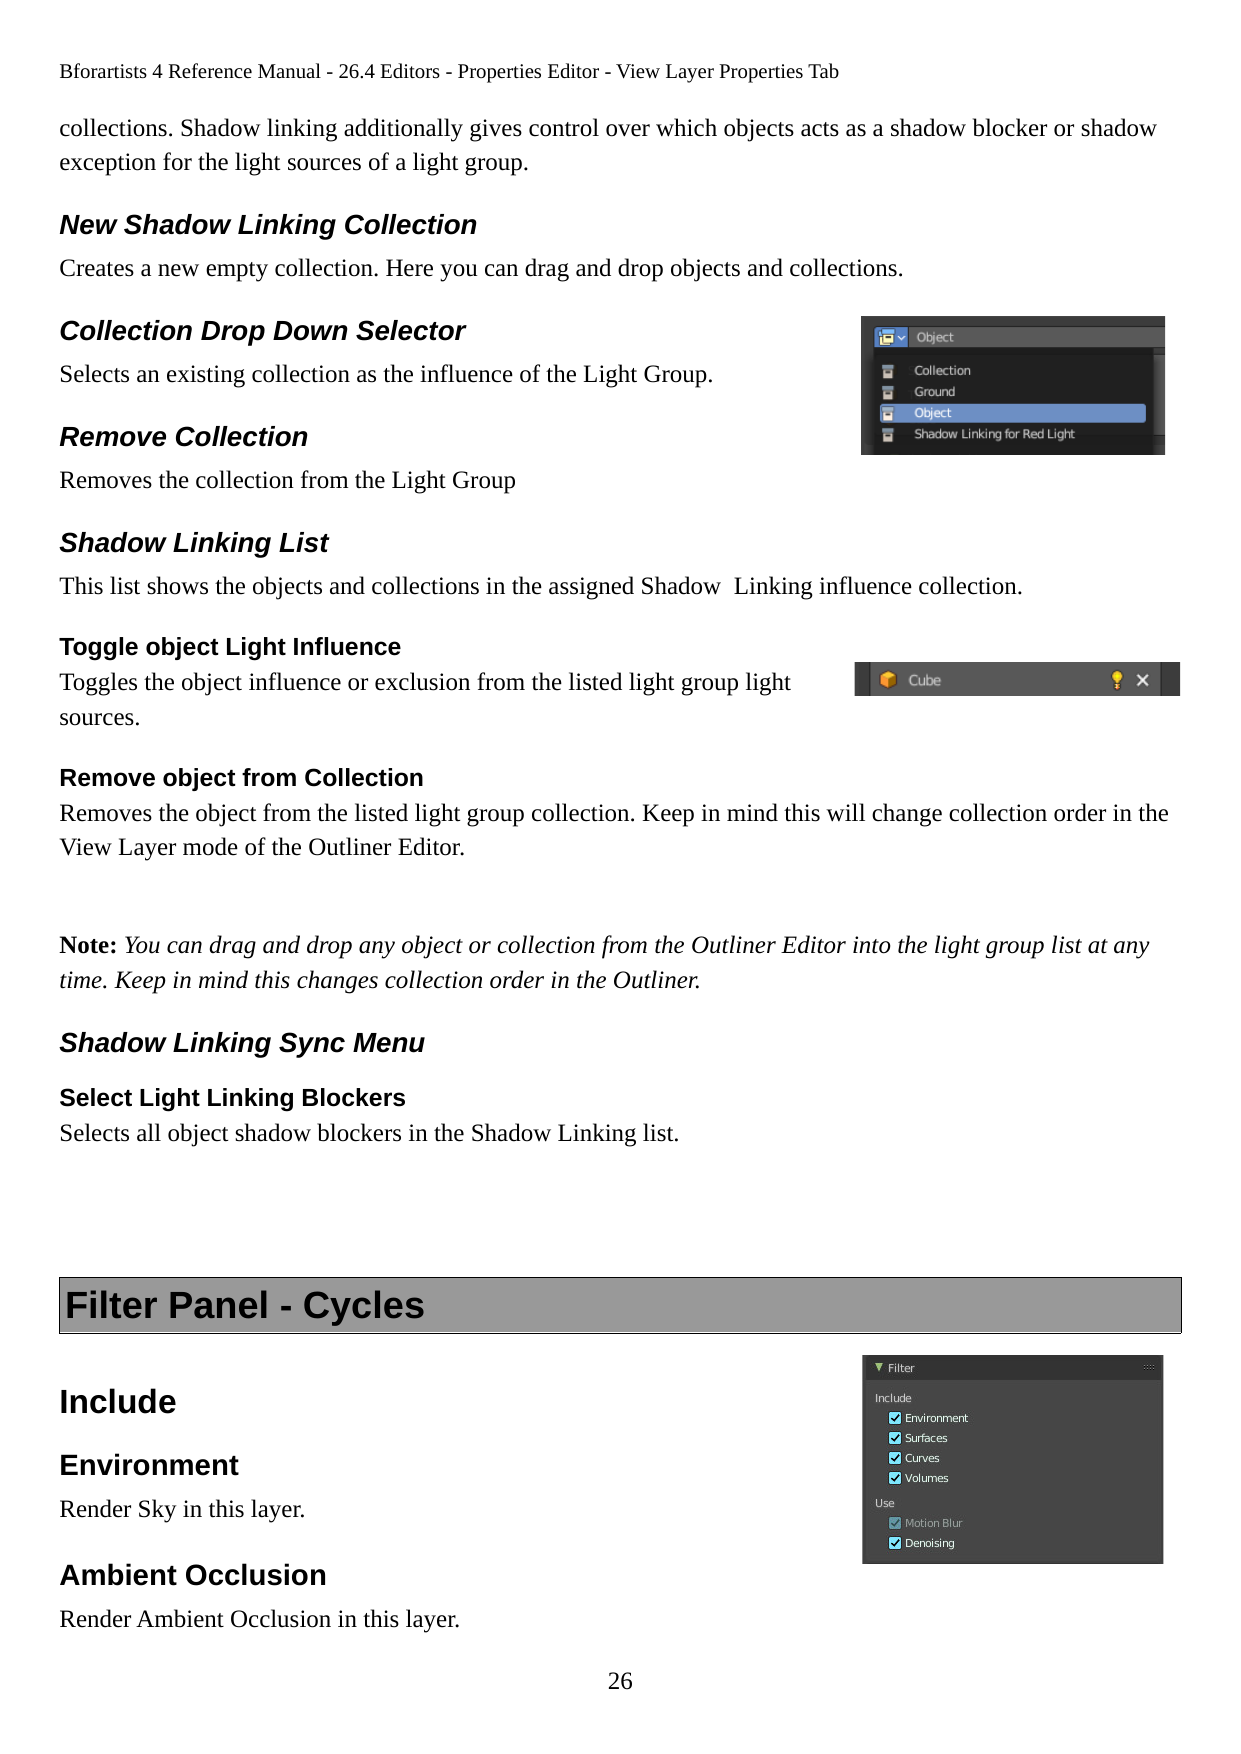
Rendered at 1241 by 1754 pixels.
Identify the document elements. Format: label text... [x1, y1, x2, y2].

subtitle Ambient Occlusion [59, 1558, 1181, 1592]
subtitle [1164, 1448, 1181, 1482]
text This list shows the objects and collections in the assigned Shadow Linking influence collection. [59, 571, 1181, 599]
text Removes the object from the listed light group collection. Keep in mind this will change collection order in the View Layer mode of the Outliner Editor. [59, 798, 1181, 861]
subtitle Include [59, 1382, 862, 1421]
table_header Filter Panel - Cycles [60, 1278, 1181, 1332]
subtitle Environment [59, 1448, 862, 1482]
subtitle Shadow Linking Sync Menu [59, 1027, 1181, 1058]
picture [854, 662, 1181, 696]
text Creates a new empty collection. Here you can drag and drop objects and collections. [59, 253, 1181, 282]
text Selects an existing collection as the influence of the Light Group. [59, 359, 861, 388]
text Selects all object shadow blockers in the Shadow Linking list. [59, 1118, 1181, 1147]
text Note: You can drag and drop any object or collection from the Outliner Editor into the light group list at any time. Keep in mind this changes collection order in the Outliner. [59, 931, 1181, 994]
picture [862, 1355, 1164, 1564]
text Render Sky in this layer. [59, 1494, 862, 1523]
subtitle Remove object from Collection [59, 763, 1181, 792]
subtitle [1164, 1382, 1181, 1421]
picture [861, 316, 1166, 455]
subtitle Remove Collection [59, 421, 861, 452]
subtitle New Shadow Linking Collection [59, 209, 1181, 241]
subtitle [1166, 421, 1181, 452]
subtitle Collection Drop Down Selector [59, 314, 1181, 346]
subtitle Toggle object Light Influence [59, 632, 1181, 661]
text Removes the collection from the Light Group [59, 465, 1181, 494]
text collections. Shadow linking additionally gives control over which objects acts as a shadow blocker or shadow exception for the light sources of a light group. [59, 113, 1181, 176]
text Render Ambient Occlusion in this layer. [59, 1604, 1181, 1633]
subtitle Select Light Linking Blockers [59, 1083, 1181, 1112]
text Toggles the object influence or exclusion from the listed light group light sources. [59, 667, 1181, 730]
subtitle Shadow Linking List [59, 526, 1181, 558]
